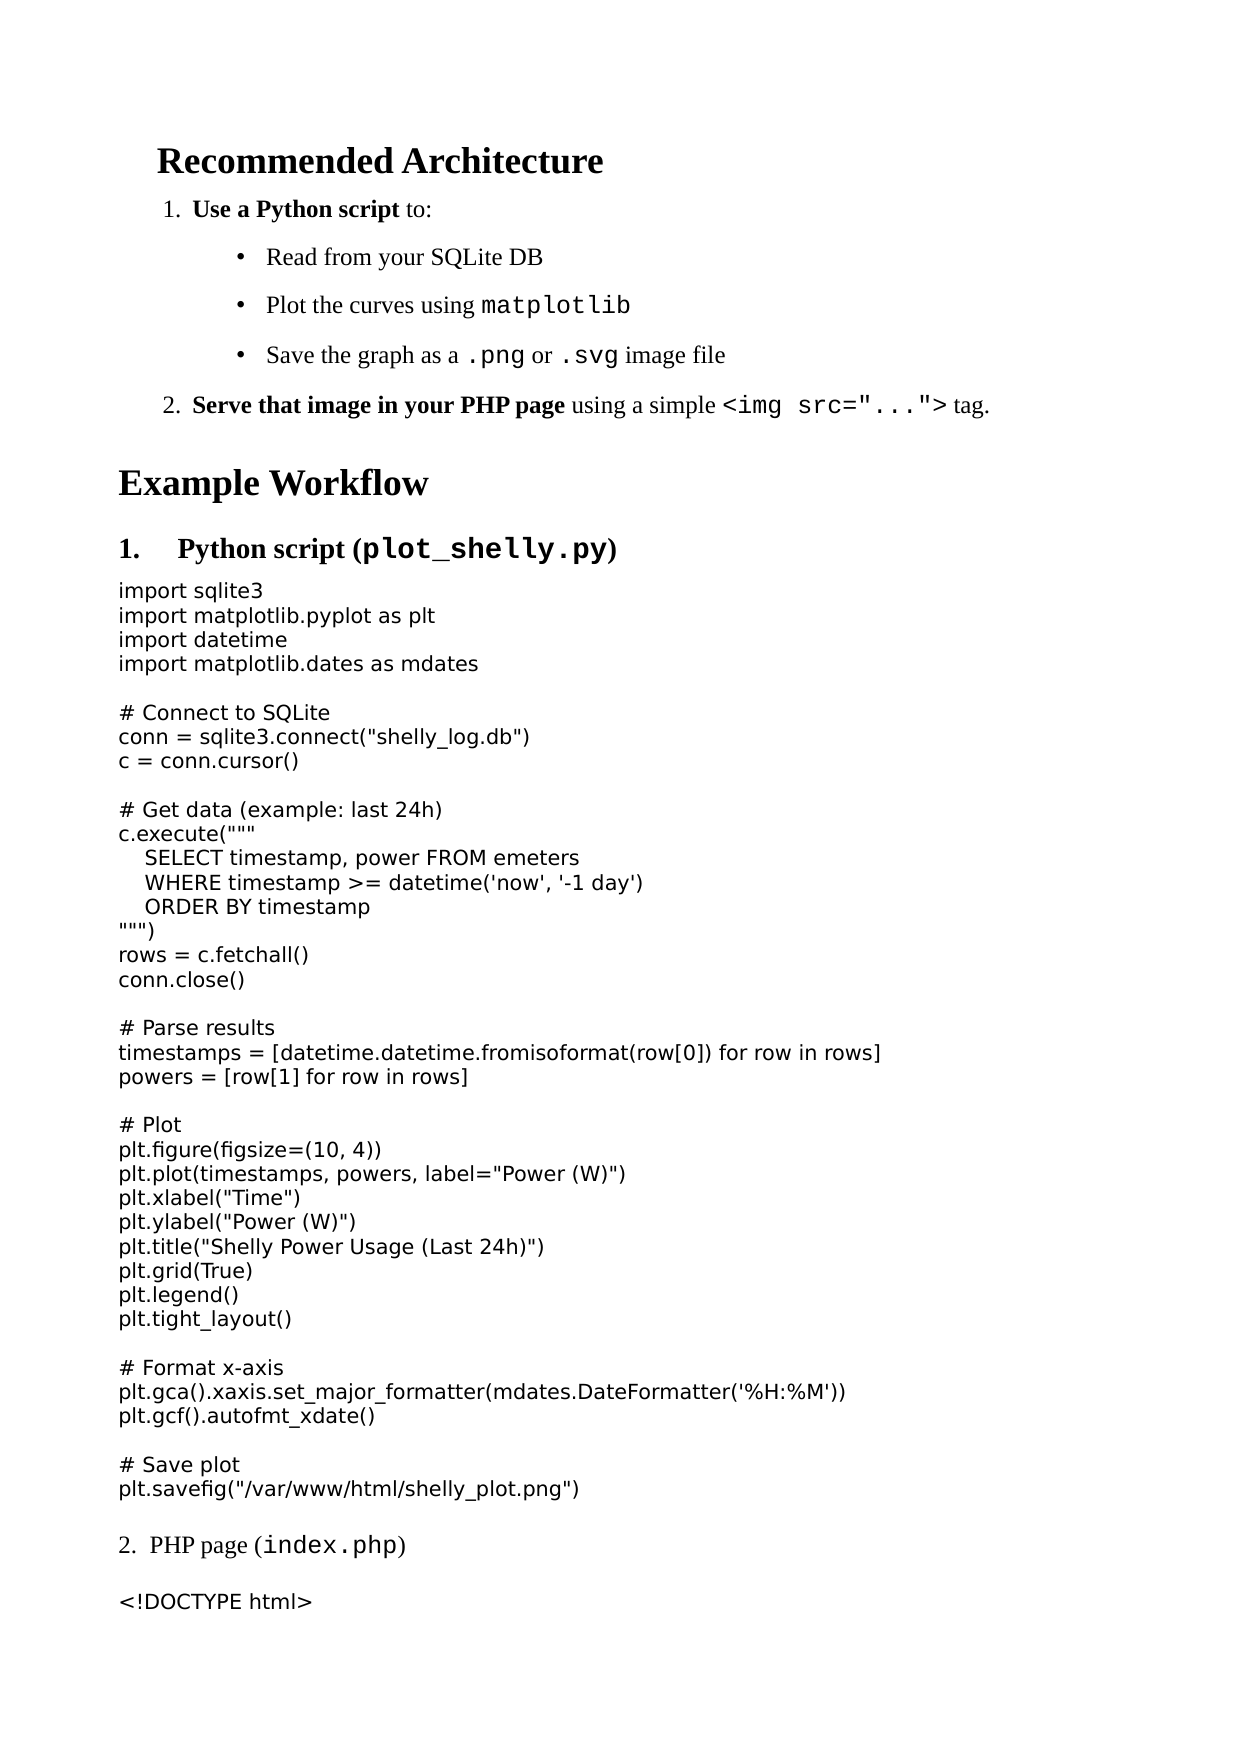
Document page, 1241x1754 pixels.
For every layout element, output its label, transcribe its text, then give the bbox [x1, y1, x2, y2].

text plt.tight_layout() [118, 1307, 1122, 1332]
text c.execute(""" [118, 822, 1122, 846]
text conn = sqlite3.connect("shelly_log.db") [118, 725, 1122, 749]
text ORDER BY timestamp [118, 895, 1122, 919]
subtitle 1. 🐍 Python script (plot_shelly.py) [118, 531, 1122, 567]
text plt.title("Shelly Power Usage (Last 24h)") [118, 1235, 1122, 1259]
text WHERE timestamp >= datetime('now', '-1 day') [118, 871, 1122, 895]
text plt.plot(timestamps, powers, label="Power (W)") [118, 1162, 1122, 1186]
text conn.close() [118, 968, 1122, 992]
subtitle ✅ Recommended Architecture [118, 139, 1122, 182]
list Serve that image in your PHP page using a simple <img src="..."> tag. [162, 390, 1122, 421]
text plt.ylabel("Power (W)") [118, 1210, 1122, 1235]
text timestamps = [datetime.datetime.fromisoformat(row[0]) for row in rows] [118, 1041, 1122, 1065]
text import datetime [118, 628, 1122, 652]
text SELECT timestamp, power FROM emeters [118, 846, 1122, 871]
text import matplotlib.pyplot as plt [118, 604, 1122, 628]
text rows = c.fetchall() [118, 943, 1122, 968]
text # Save plot [118, 1453, 1122, 1477]
text c = conn.cursor() [118, 749, 1122, 773]
text plt.gcf().autofmt_xdate() [118, 1404, 1122, 1429]
text 2. 🧑‍💻 PHP page (index.php) [118, 1530, 1122, 1561]
text # Connect to SQLite [118, 701, 1122, 725]
text import matplotlib.dates as mdates [118, 652, 1122, 676]
text powers = [row[1] for row in rows] [118, 1065, 1122, 1089]
text # Get data (example: last 24h) [118, 798, 1122, 822]
text """) [118, 919, 1122, 943]
list Plot the curves using matplotlib [236, 290, 1122, 321]
text <!DOCTYPE html> [118, 1590, 1122, 1614]
text plt.xlabel("Time") [118, 1186, 1122, 1210]
text # Parse results [118, 1016, 1122, 1041]
text plt.figure(figsize=(10, 4)) [118, 1138, 1122, 1162]
text # Plot [118, 1113, 1122, 1138]
text plt.savefig("/var/www/html/shelly_plot.png") [118, 1477, 1122, 1502]
text plt.legend() [118, 1283, 1122, 1307]
list Save the graph as a .png or .svg image file [236, 340, 1122, 371]
text plt.grid(True) [118, 1259, 1122, 1283]
subtitle Example Workflow [118, 461, 1122, 504]
text import sqlite3 [118, 579, 1122, 604]
text # Format x-axis [118, 1356, 1122, 1380]
text plt.gca().xaxis.set_major_formatter(mdates.DateFormatter('%H:%M')) [118, 1380, 1122, 1404]
list Read from your SQLite DB [236, 242, 1122, 271]
list Use a Python script to: [162, 194, 1122, 223]
